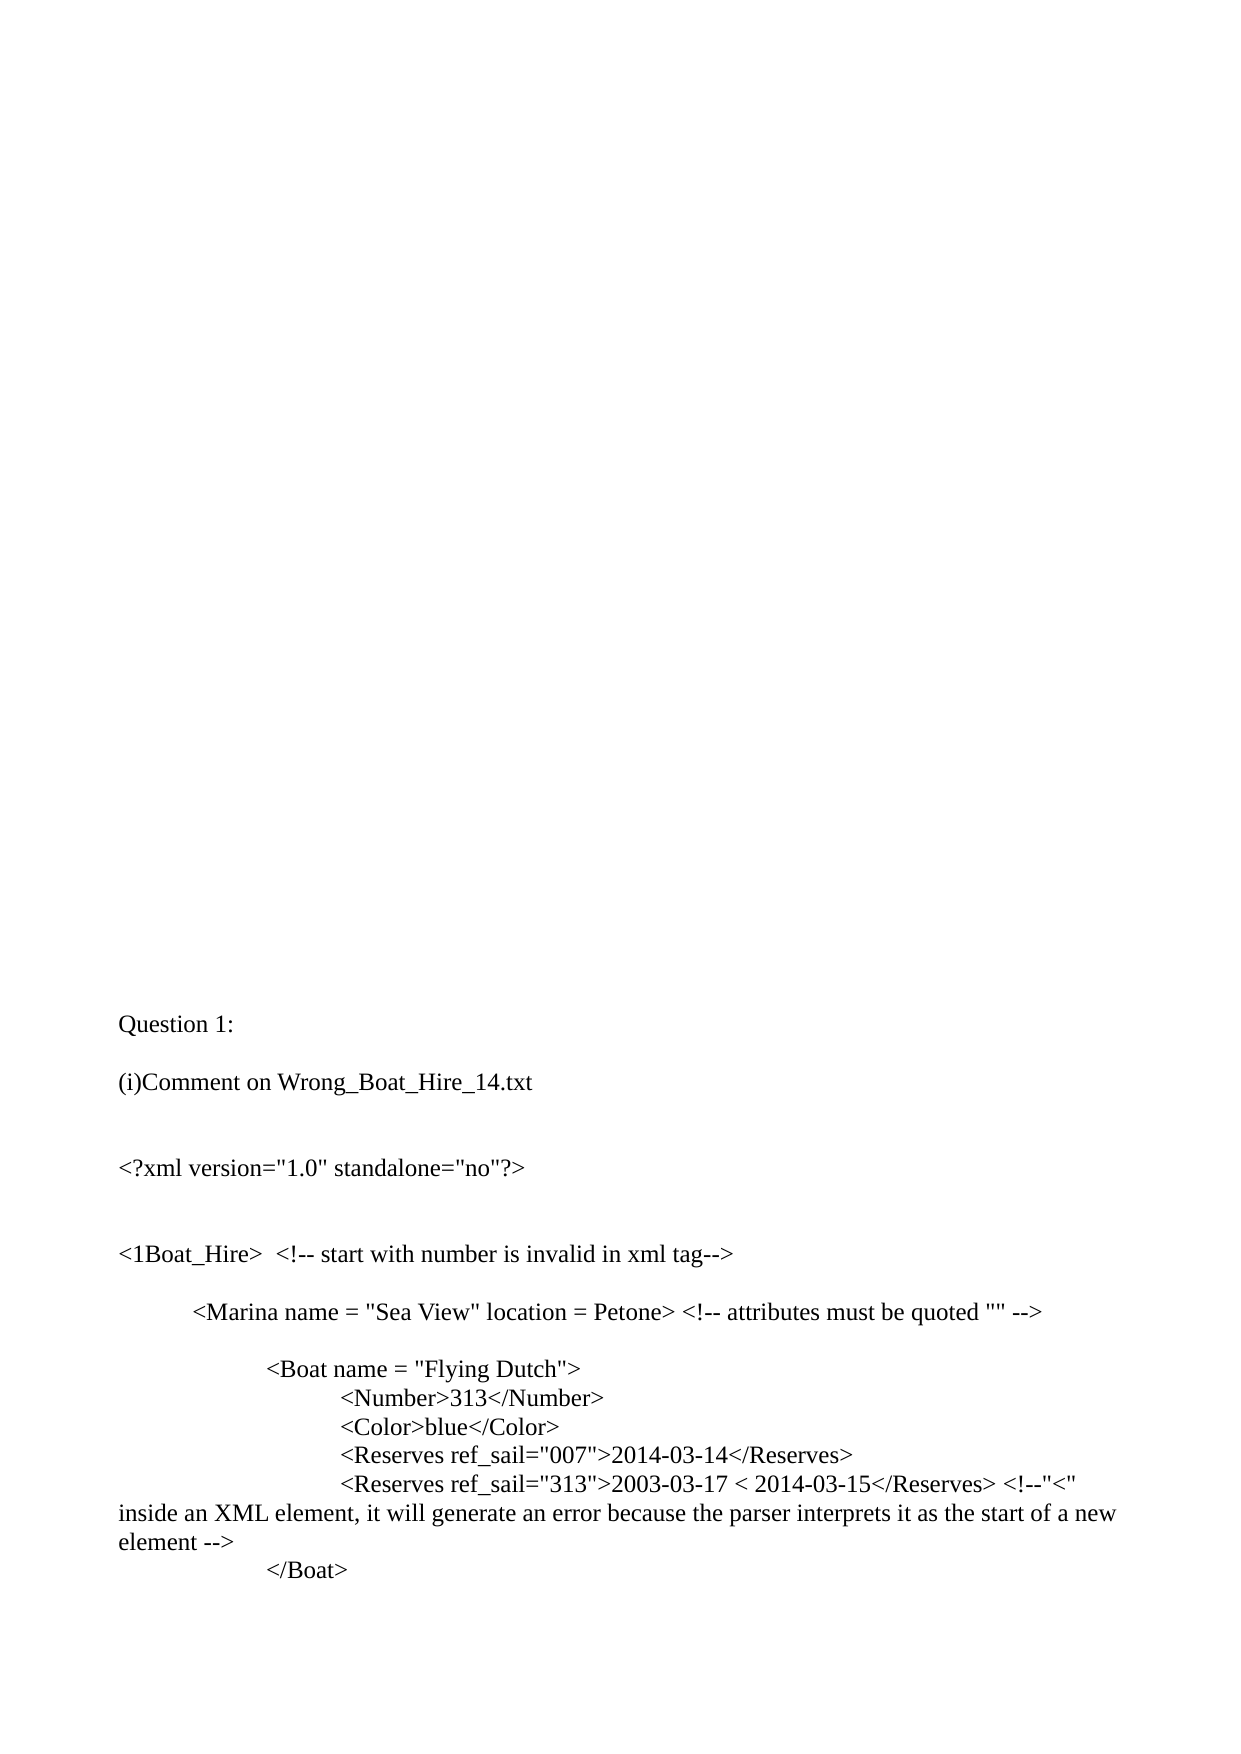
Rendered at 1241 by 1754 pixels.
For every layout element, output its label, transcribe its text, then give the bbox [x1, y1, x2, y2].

text <Number>313</Number> [118, 1383, 1122, 1412]
text </Boat> [118, 1556, 1122, 1584]
text <Boat name = "Flying Dutch"> [118, 1354, 1122, 1383]
text (i)Comment on Wrong_Boat_Hire_14.txt [118, 1067, 1122, 1096]
text <Reserves ref_sail="007">2014-03-14</Reserves> [118, 1441, 1122, 1469]
text <?xml version="1.0" standalone="no"?> [118, 1153, 1122, 1182]
text <Marina name = "Sea View" location = Petone> <!-- attributes must be quoted "" --> [118, 1297, 1122, 1326]
text <Reserves ref_sail="313">2003-03-17 < 2014-03-15</Reserves> <!--"<" inside an XML element, it will generate an error because the parser interprets it as the start of a new element --> [118, 1469, 1122, 1556]
text <1Boat_Hire> <!-- start with number is invalid in xml tag--> [118, 1239, 1122, 1268]
text <Color>blue</Color> [118, 1412, 1122, 1441]
text Question 1: [118, 1009, 1122, 1038]
